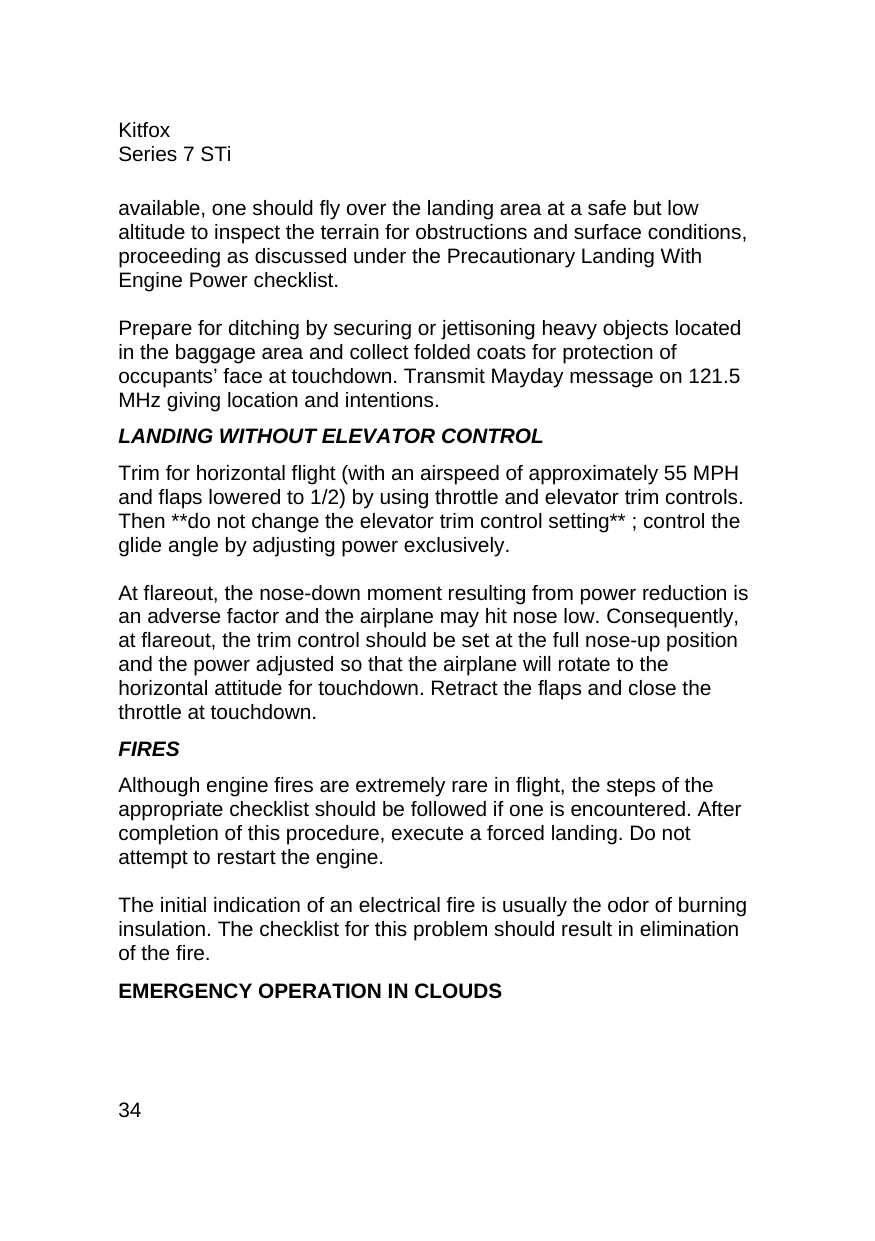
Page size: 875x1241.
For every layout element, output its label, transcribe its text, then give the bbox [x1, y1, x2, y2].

text The initial indication of an electrical fire is usually the odor of burning insulation. The checklist for this problem should result in elimination of the fire. [118, 893, 756, 965]
text Prepare for ditching by securing or jettisoning heavy objects located in the baggage area and collect folded coats for protection of occupants’ face at touchdown. Transmit Mayday message on 121.5 MHz giving location and intentions. [118, 316, 756, 412]
text available, one should fly over the landing area at a safe but low altitude to inspect the terrain for obstructions and surface conditions, proceeding as discussed under the Precautionary Landing With Engine Power checklist. [118, 196, 756, 292]
text Trim for horizontal flight (with an airspeed of approximately 55 MPH and flaps lowered to 1/2) by using throttle and elevator trim controls. Then **do not change the elevator trim control setting** ; control the glide angle by adjusting power exclusively. [118, 461, 756, 556]
text At flareout, the nose-down moment resulting from power reduction is an adverse factor and the airplane may hit nose low. Consequently, at flareout, the trim control should be set at the full nose-up position and the power adjusted so that the airplane will rotate to the horizontal attitude for touchdown. Retract the flaps and close the throttle at touchdown. [118, 580, 756, 724]
subtitle EMERGENCY OPERATION IN CLOUDS [118, 979, 756, 1003]
text Although engine fires are extremely rare in flight, the steps of the appropriate checklist should be followed if one is encountered. After completion of this procedure, execute a forced landing. Do not attempt to restart the engine. [118, 773, 756, 869]
subtitle FIRES [118, 737, 756, 761]
subtitle LANDING WITHOUT ELEVATOR CONTROL [118, 424, 756, 448]
